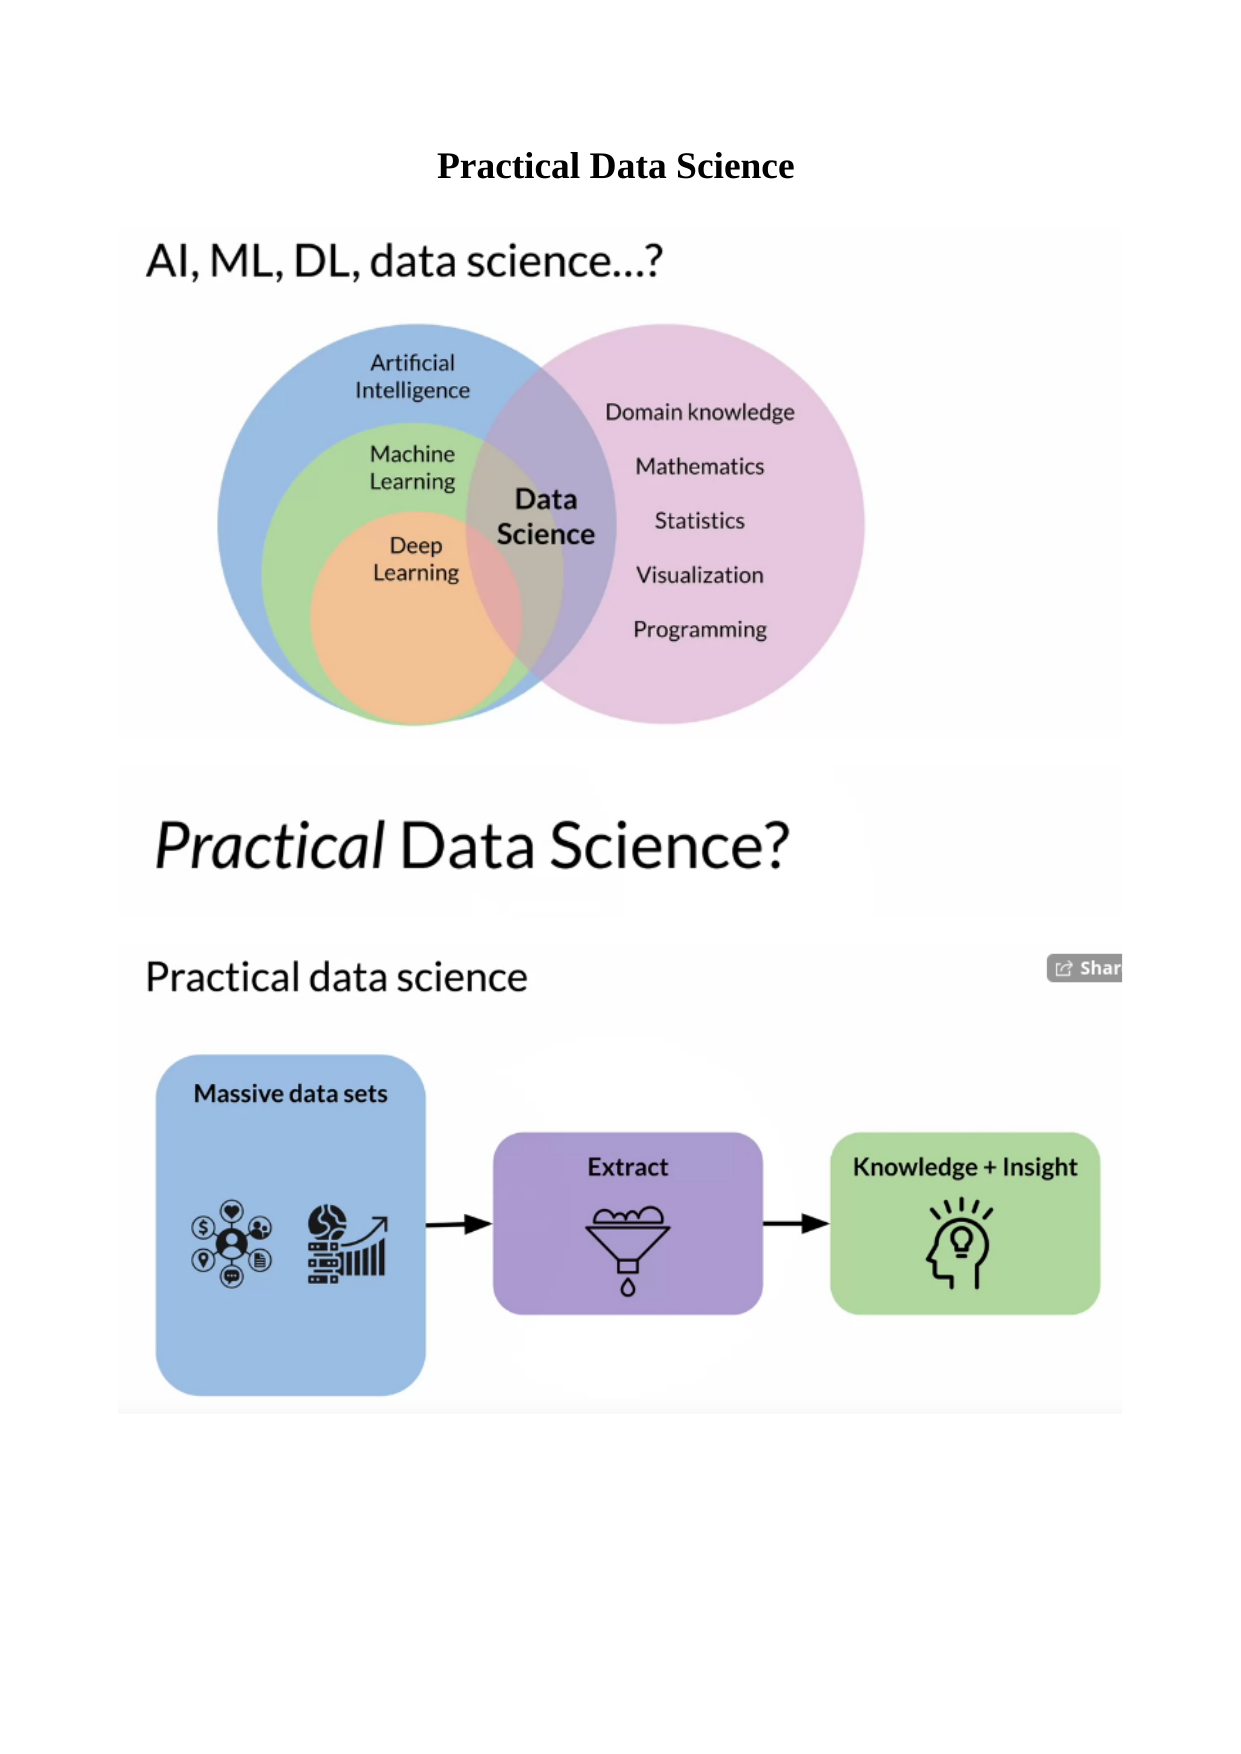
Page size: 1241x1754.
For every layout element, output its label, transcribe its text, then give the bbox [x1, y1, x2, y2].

subtitle Practical Data Science [118, 143, 1122, 186]
picture [118, 227, 1123, 738]
picture [118, 945, 1123, 1414]
picture [118, 766, 1123, 917]
